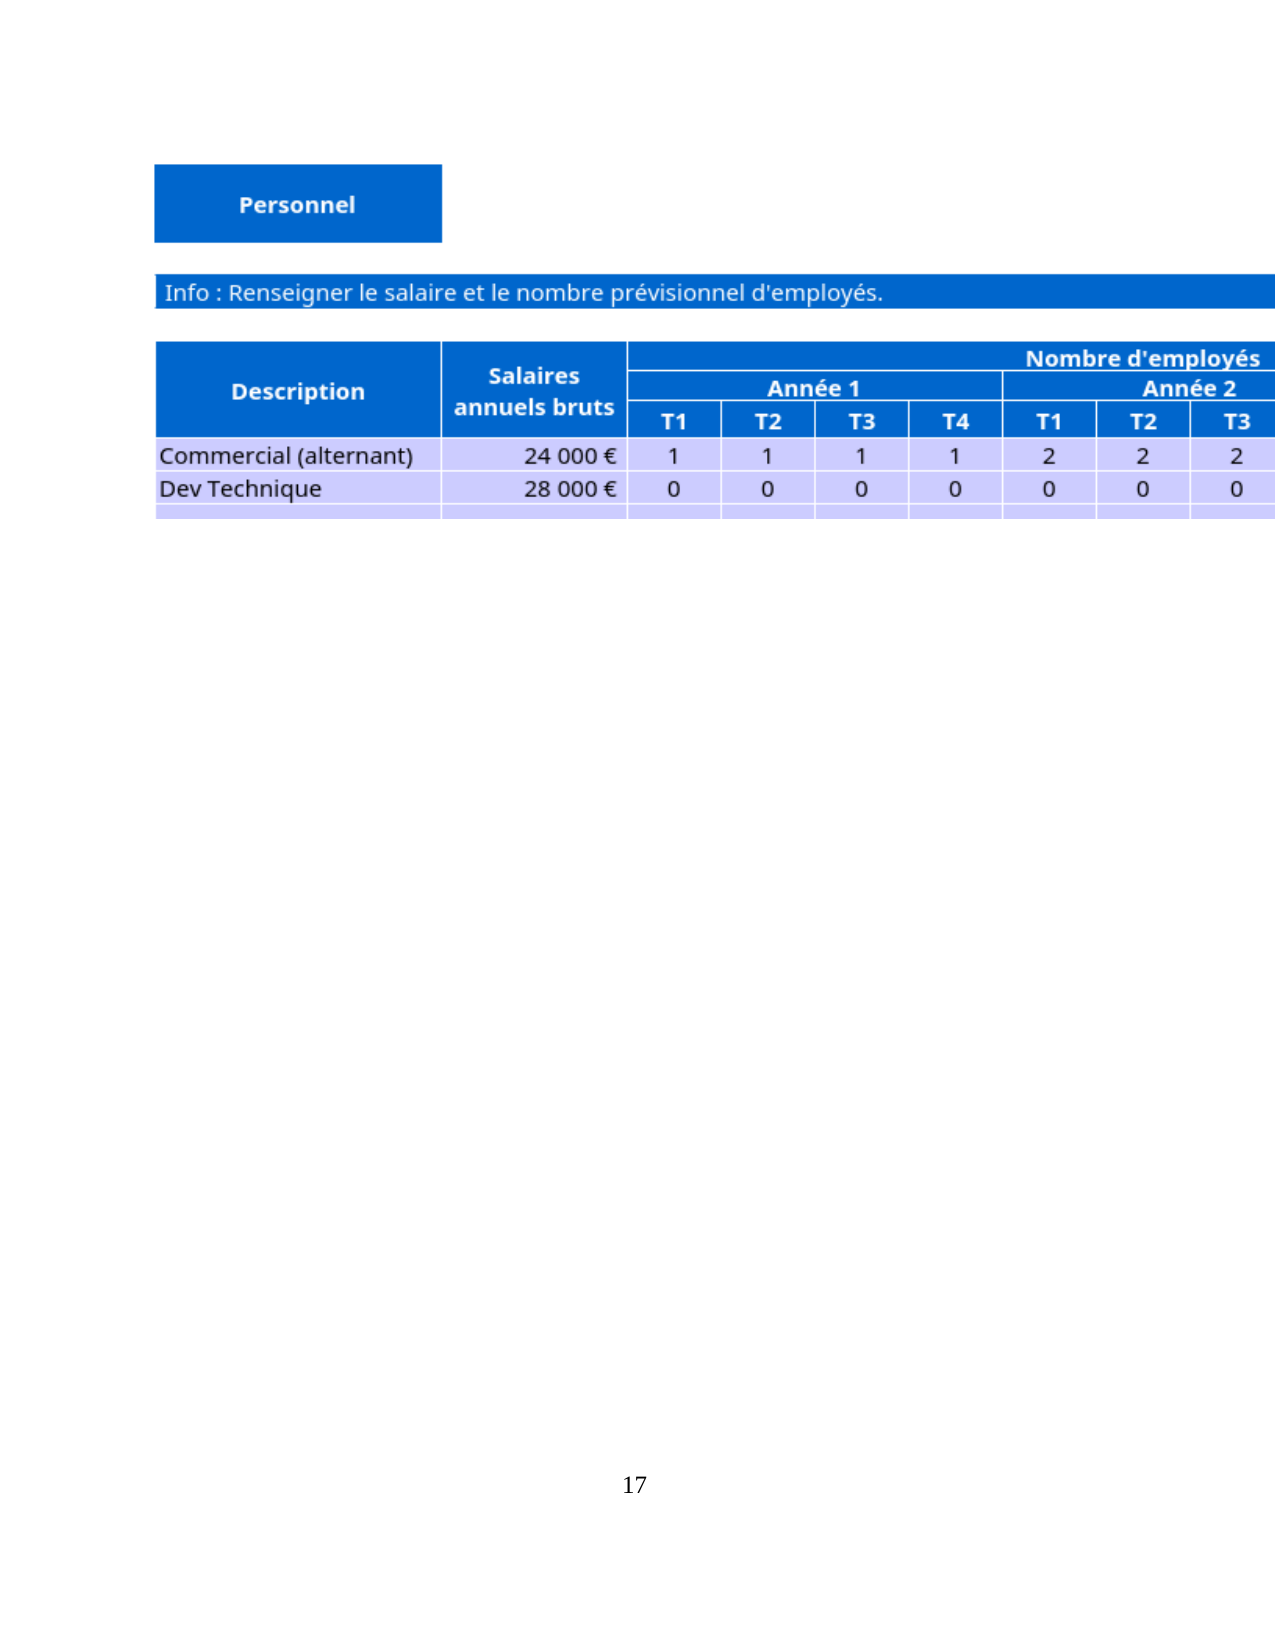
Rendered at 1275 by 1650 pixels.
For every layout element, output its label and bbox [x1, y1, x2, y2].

picture [150, 150, 1275, 519]
